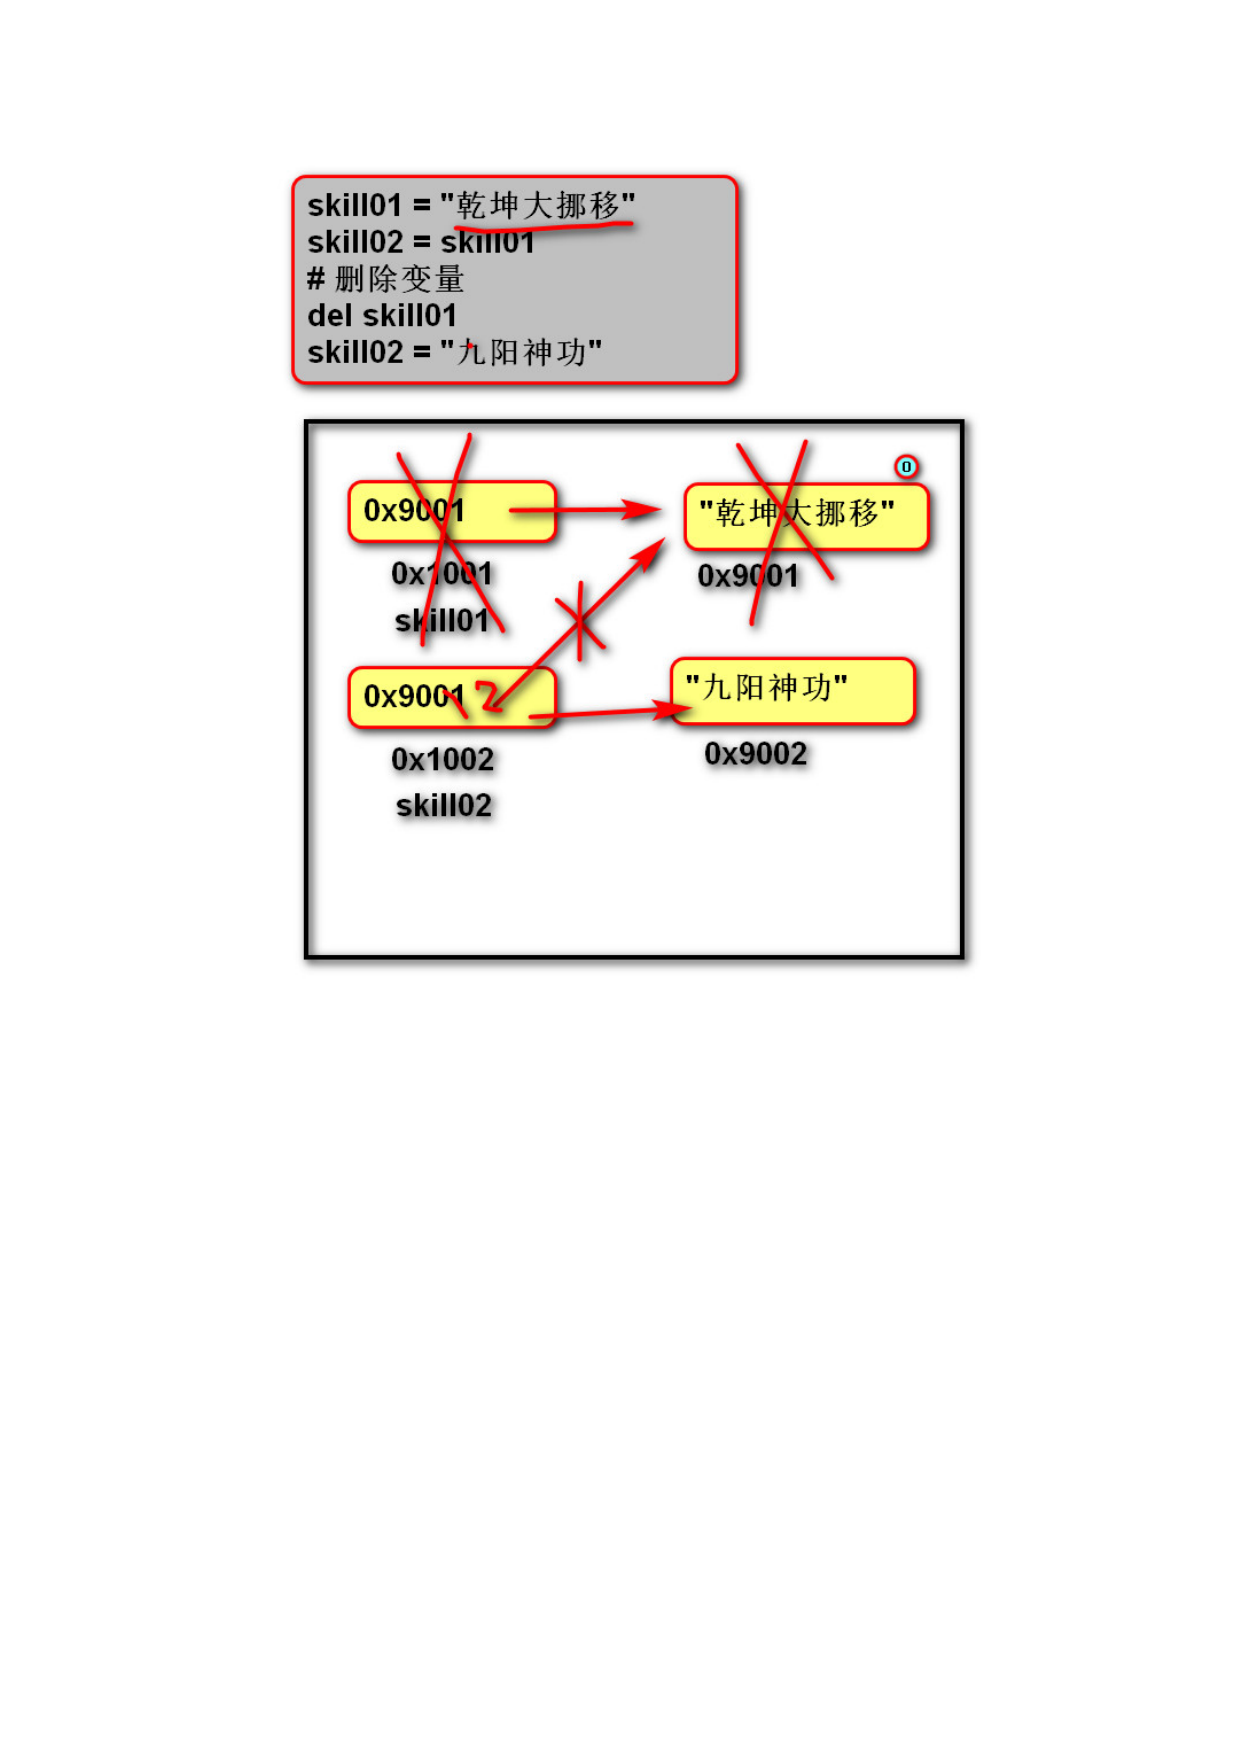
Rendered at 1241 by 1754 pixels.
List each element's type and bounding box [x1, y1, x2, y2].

picture [250, 162, 991, 1001]
